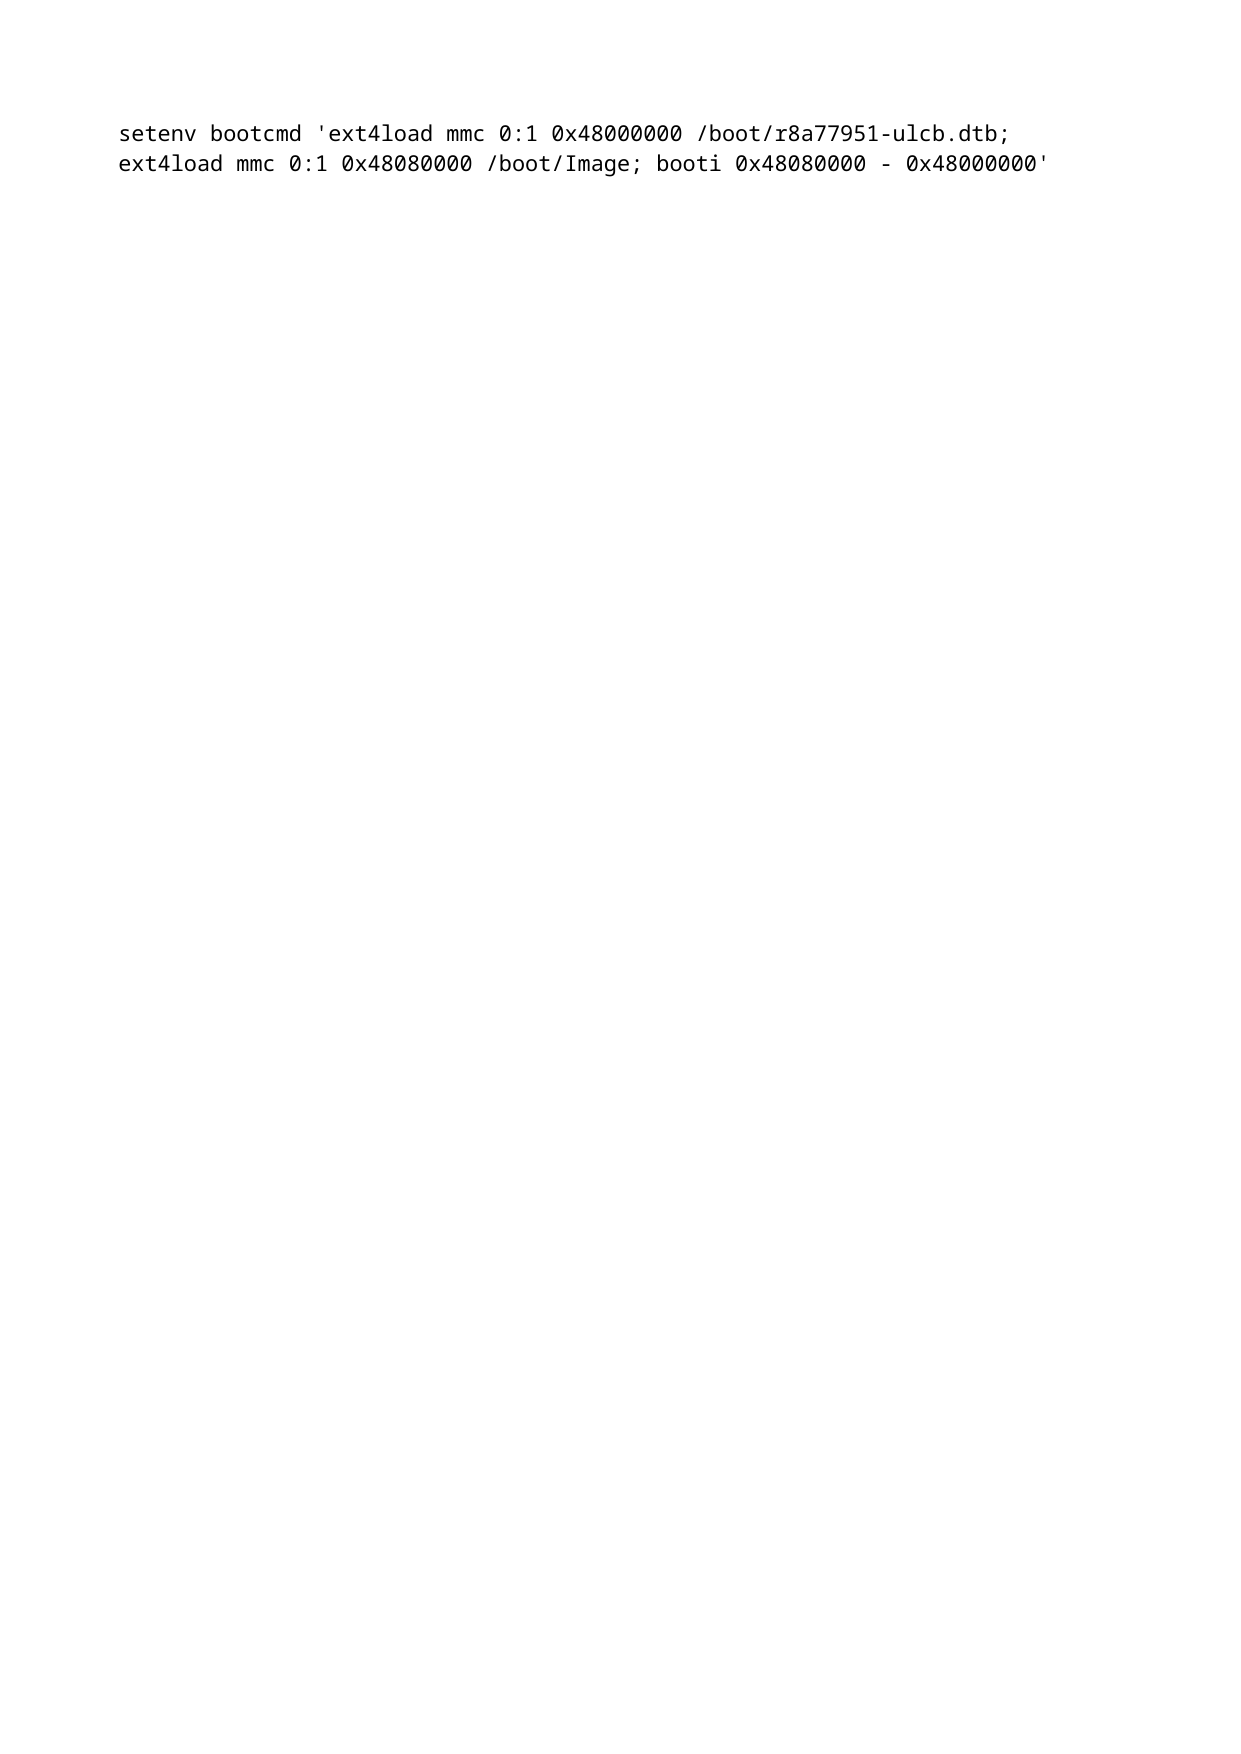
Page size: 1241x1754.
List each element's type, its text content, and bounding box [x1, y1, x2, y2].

text setenv bootcmd 'ext4load mmc 0:1 0x48000000 /boot/r8a77951-ulcb.dtb; ext4load mmc 0:1 0x48080000 /boot/Image; booti 0x48080000 - 0x48000000' [118, 118, 1122, 178]
